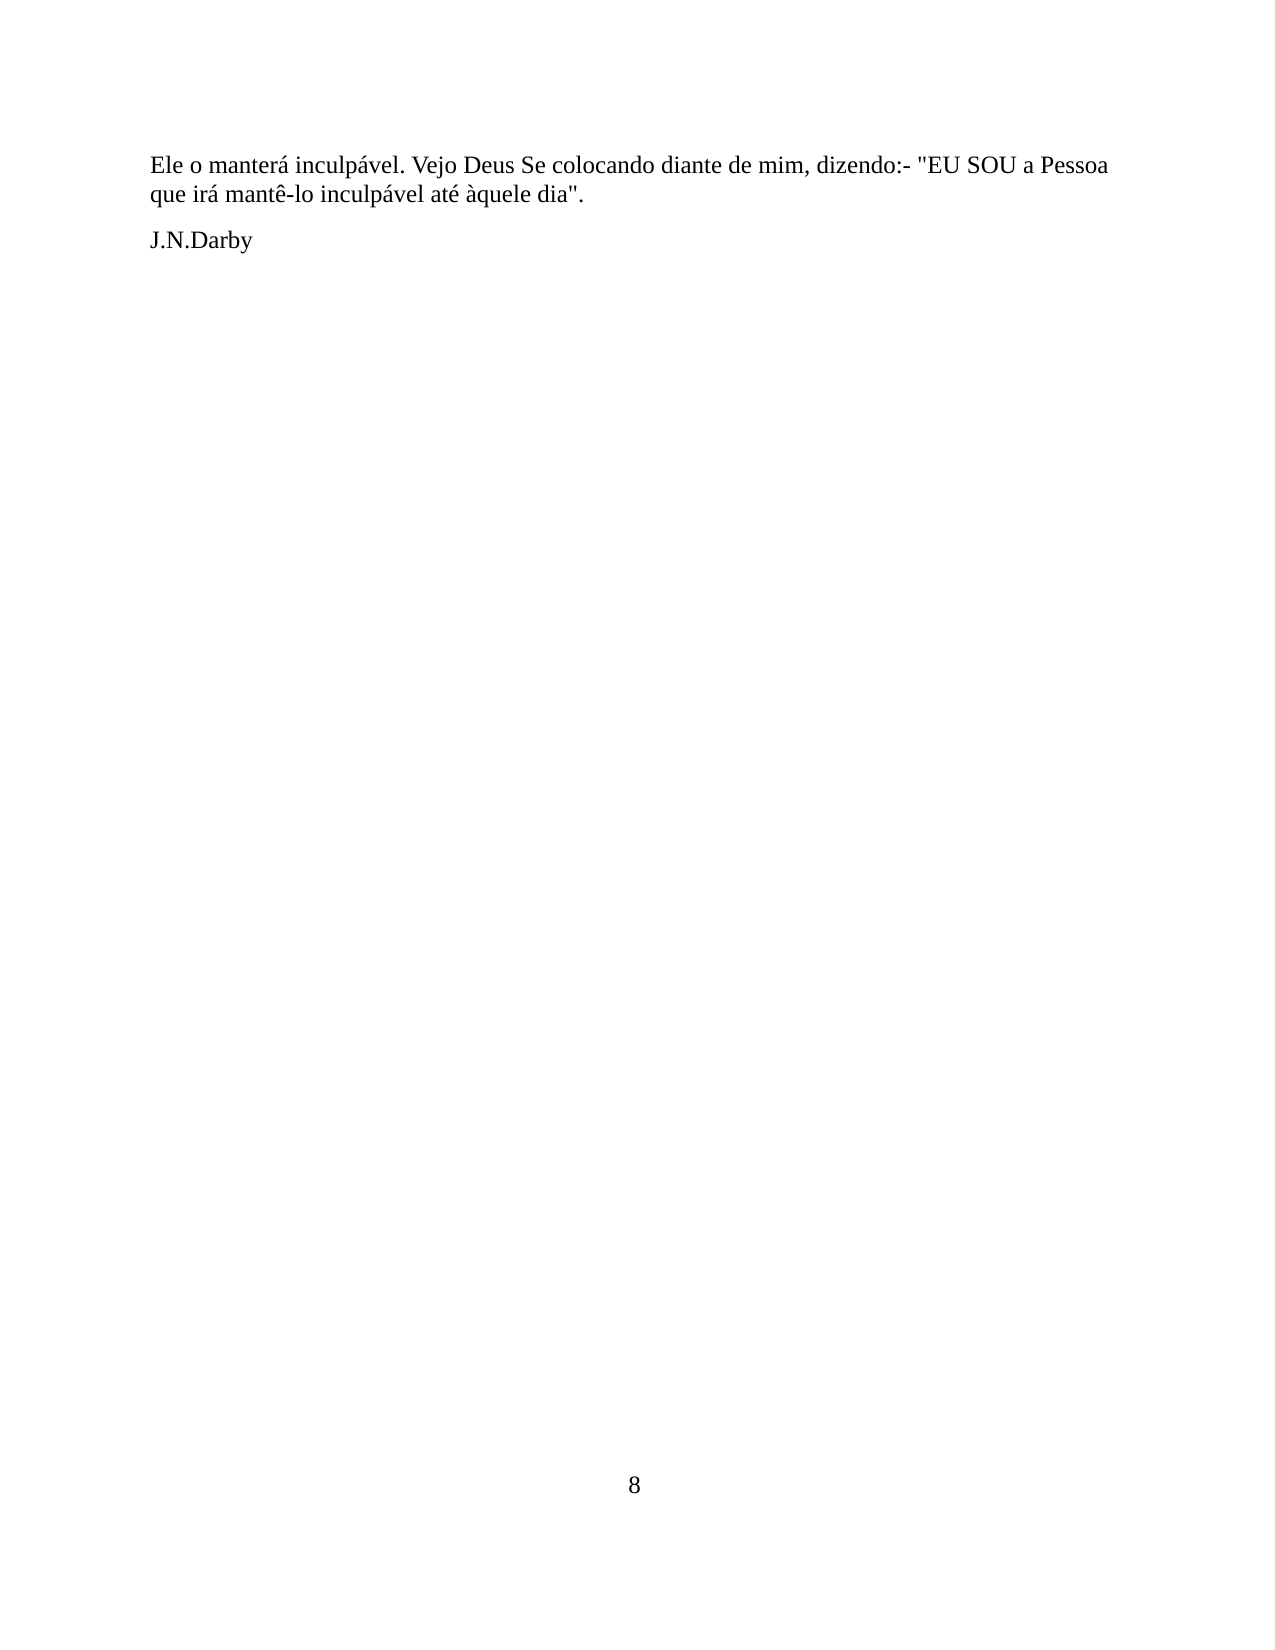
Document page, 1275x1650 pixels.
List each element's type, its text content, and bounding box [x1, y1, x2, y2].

text Ele o manterá inculpável. Vejo Deus Se colocando diante de mim, dizendo:- "EU SOU a Pessoa que irá mantê-lo inculpável até àquele dia". [150, 150, 1125, 207]
text J.N.Darby [150, 225, 1125, 254]
